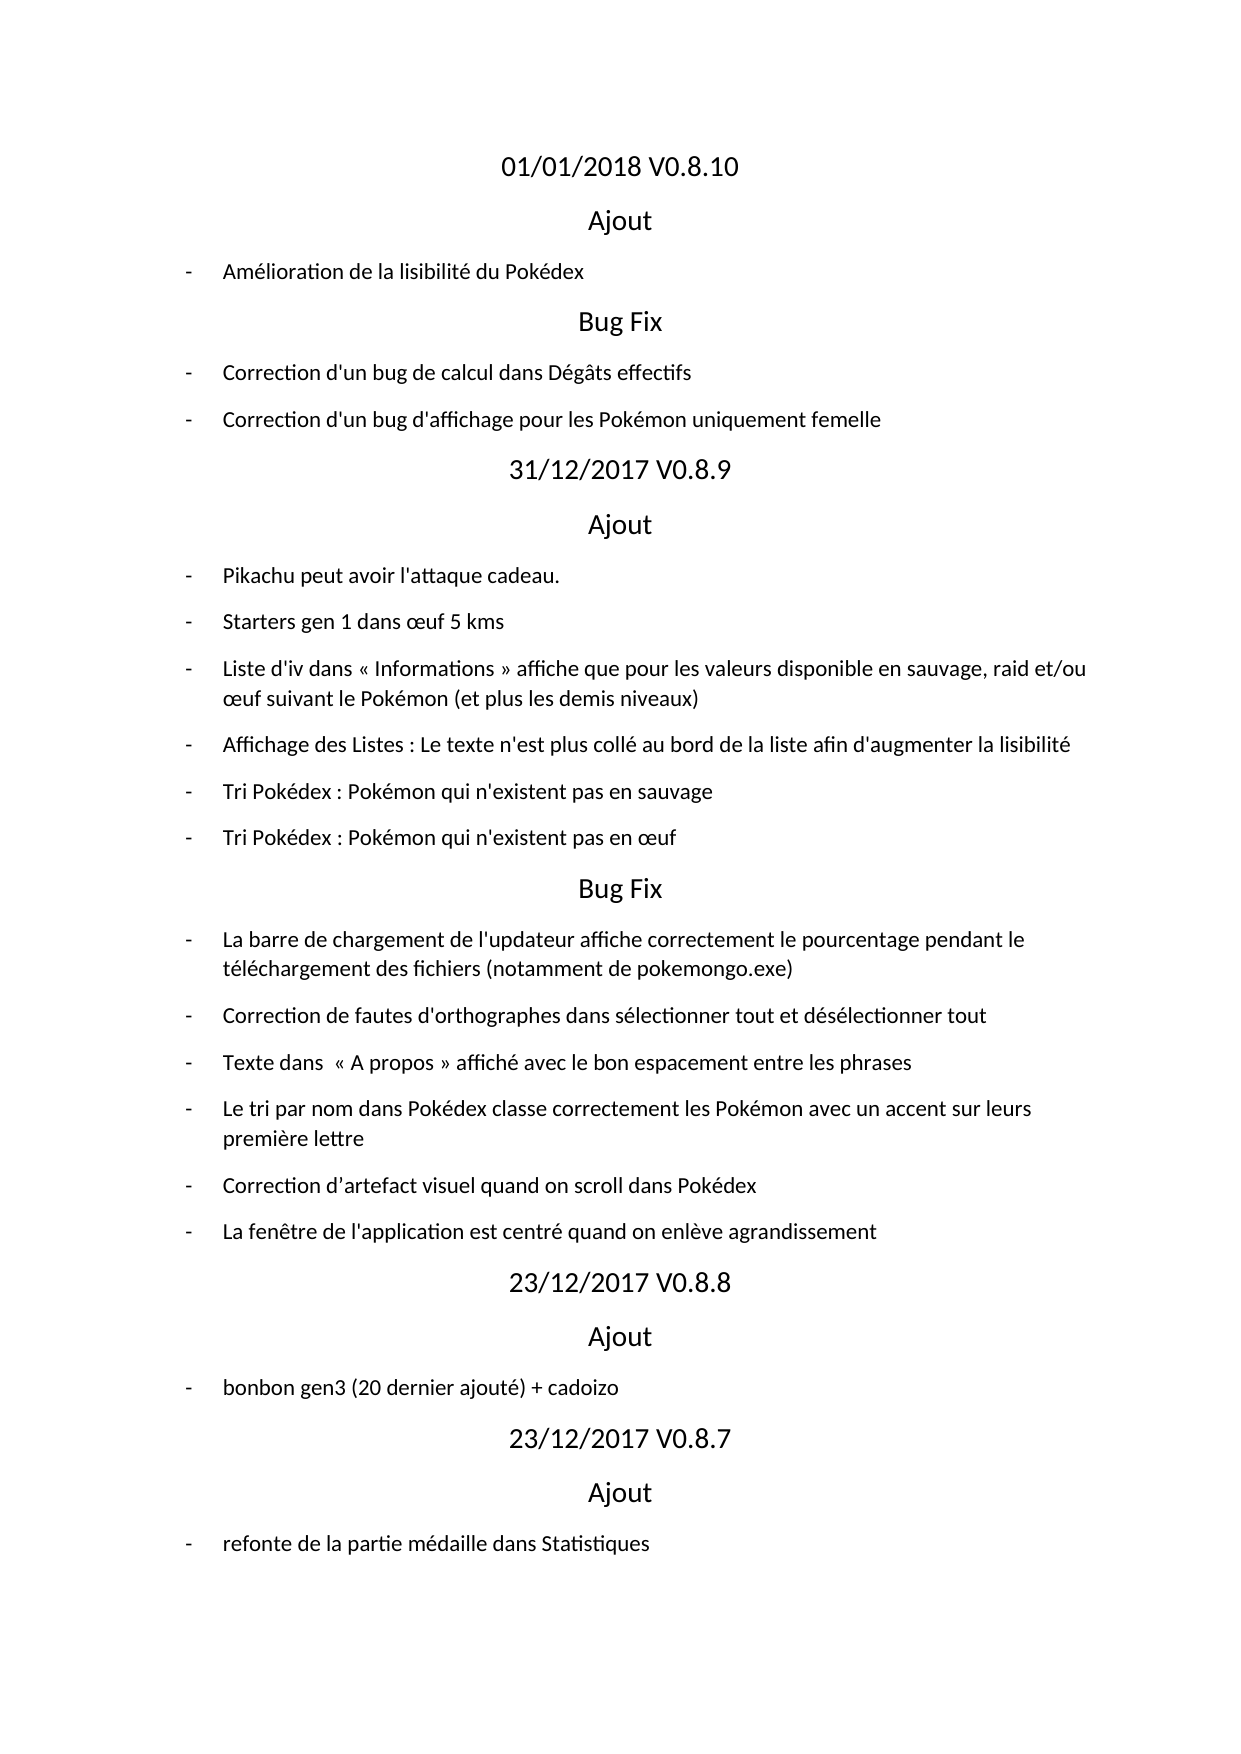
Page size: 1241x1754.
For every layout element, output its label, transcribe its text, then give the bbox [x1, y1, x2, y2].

text 31/12/2017 V0.8.9 [148, 451, 1093, 487]
list Bug Fix [148, 303, 1093, 339]
text 23/12/2017 V0.8.8 [148, 1264, 1093, 1299]
list bonbon gen3 (20 dernier ajouté) + cadoizo [185, 1373, 1093, 1401]
text Ajout [148, 1318, 1093, 1354]
text Ajout [148, 202, 1093, 238]
list Texte dans « A propos » affiché avec le bon espacement entre les phrases [185, 1048, 1093, 1076]
list Starters gen 1 dans œuf 5 kms [185, 607, 1093, 635]
list Affichage des Listes : Le texte n'est plus collé au bord de la liste afin d'augmenter la lisibilité [185, 730, 1093, 758]
list Bug Fix [148, 870, 1093, 906]
text Ajout [148, 506, 1093, 542]
list Le tri par nom dans Pokédex classe correctement les Pokémon avec un accent sur leurs première lettre [185, 1094, 1093, 1152]
list Correction d’artefact visuel quand on scroll dans Pokédex [185, 1171, 1093, 1199]
text 01/01/2018 V0.8.10 [148, 148, 1093, 183]
list Correction d'un bug de calcul dans Dégâts effectifs [185, 358, 1093, 386]
list refonte de la partie médaille dans Statistiques [185, 1529, 1093, 1557]
list Amélioration de la lisibilité du Pokédex [185, 257, 1093, 285]
list Correction de fautes d'orthographes dans sélectionner tout et désélectionner tout [185, 1001, 1093, 1029]
list Pikachu peut avoir l'attaque cadeau. [185, 561, 1093, 589]
list Tri Pokédex : Pokémon qui n'existent pas en sauvage [185, 777, 1093, 805]
list Correction d'un bug d'affichage pour les Pokémon uniquement femelle [185, 405, 1093, 433]
text Ajout [148, 1474, 1093, 1510]
list La barre de chargement de l'updateur affiche correctement le pourcentage pendant le téléchargement des fichiers (notamment de pokemongo.exe) [185, 925, 1093, 983]
text 23/12/2017 V0.8.7 [148, 1420, 1093, 1455]
list Liste d'iv dans « Informations » affiche que pour les valeurs disponible en sauvage, raid et/ou œuf suivant le Pokémon (et plus les demis niveaux) [185, 654, 1093, 712]
list La fenêtre de l'application est centré quand on enlève agrandissement [185, 1217, 1093, 1245]
list Tri Pokédex : Pokémon qui n'existent pas en œuf [185, 823, 1093, 851]
